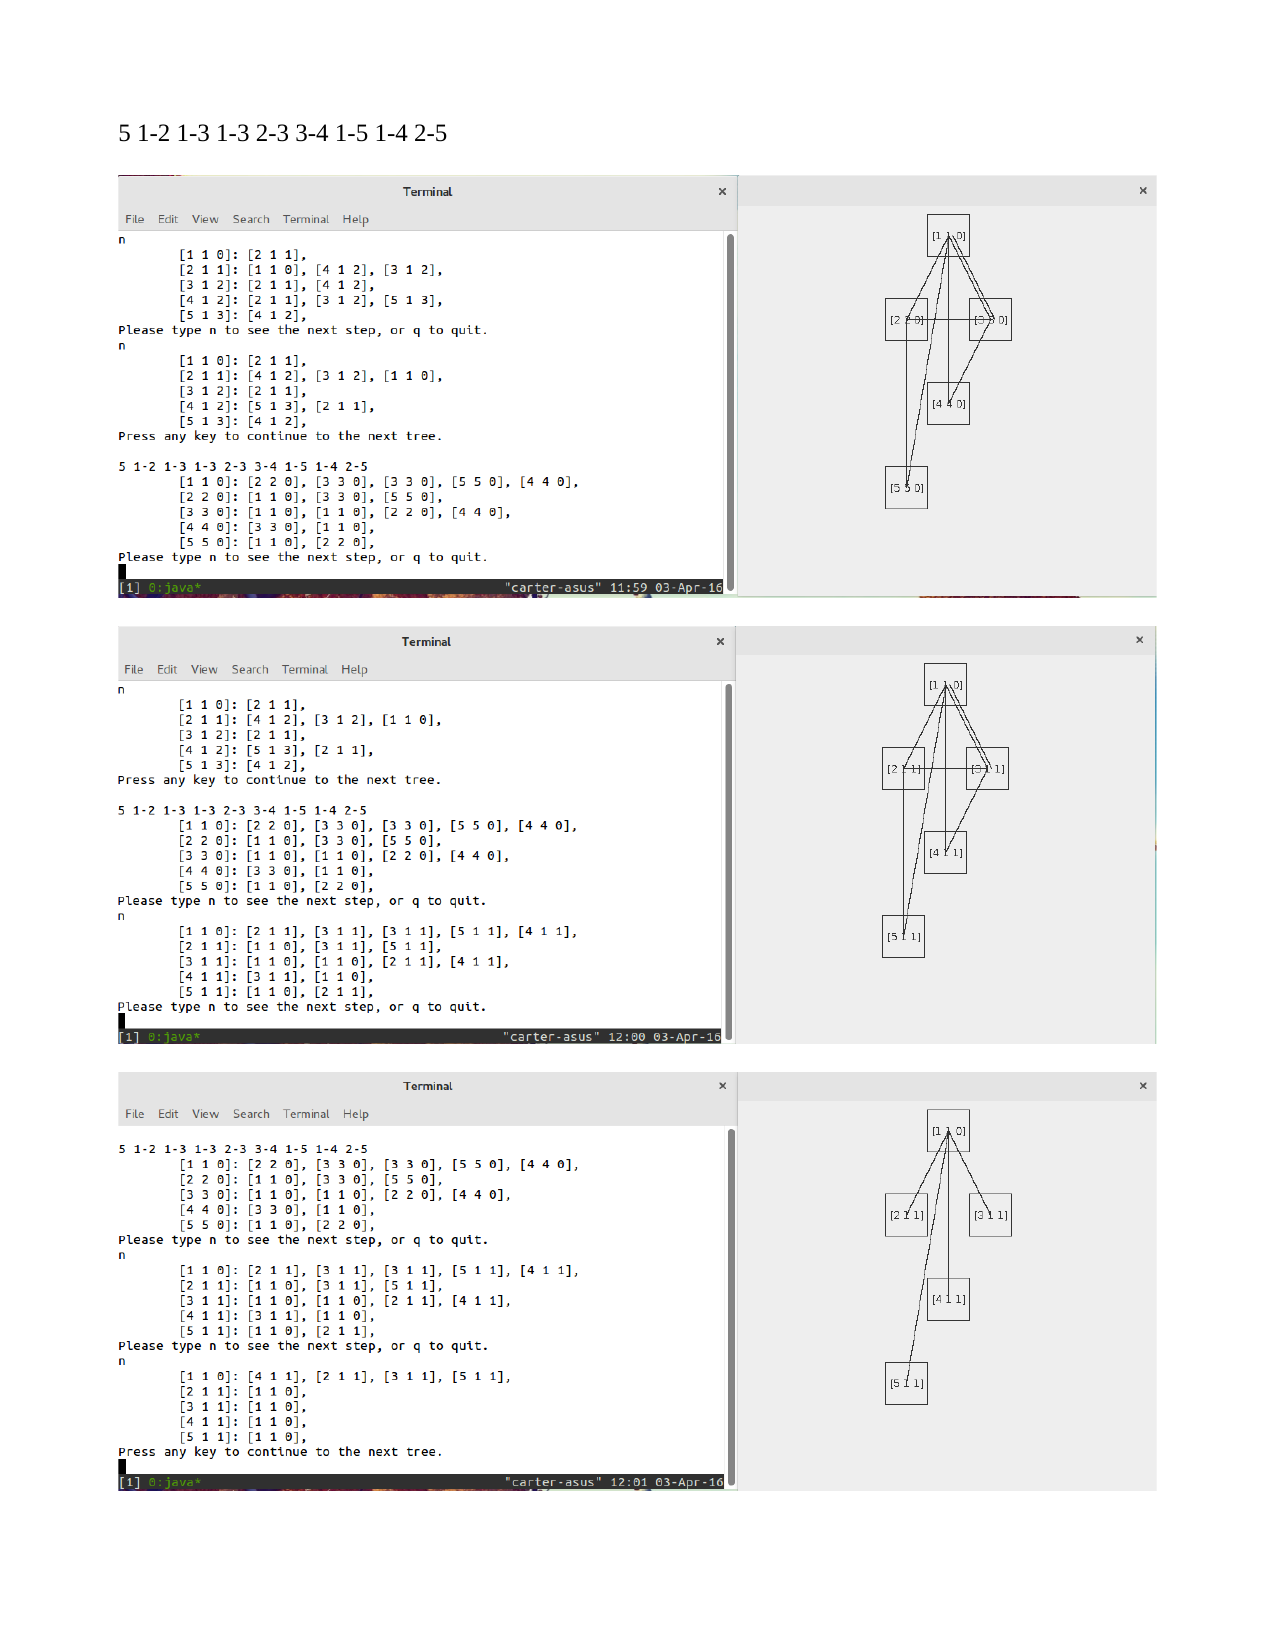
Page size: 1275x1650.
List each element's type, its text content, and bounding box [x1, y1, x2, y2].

picture [118, 175, 1157, 598]
picture [118, 626, 1157, 1044]
text 5 1-2 1-3 1-3 2-3 3-4 1-5 1-4 2-5 [118, 118, 1157, 147]
picture [118, 1072, 1157, 1491]
